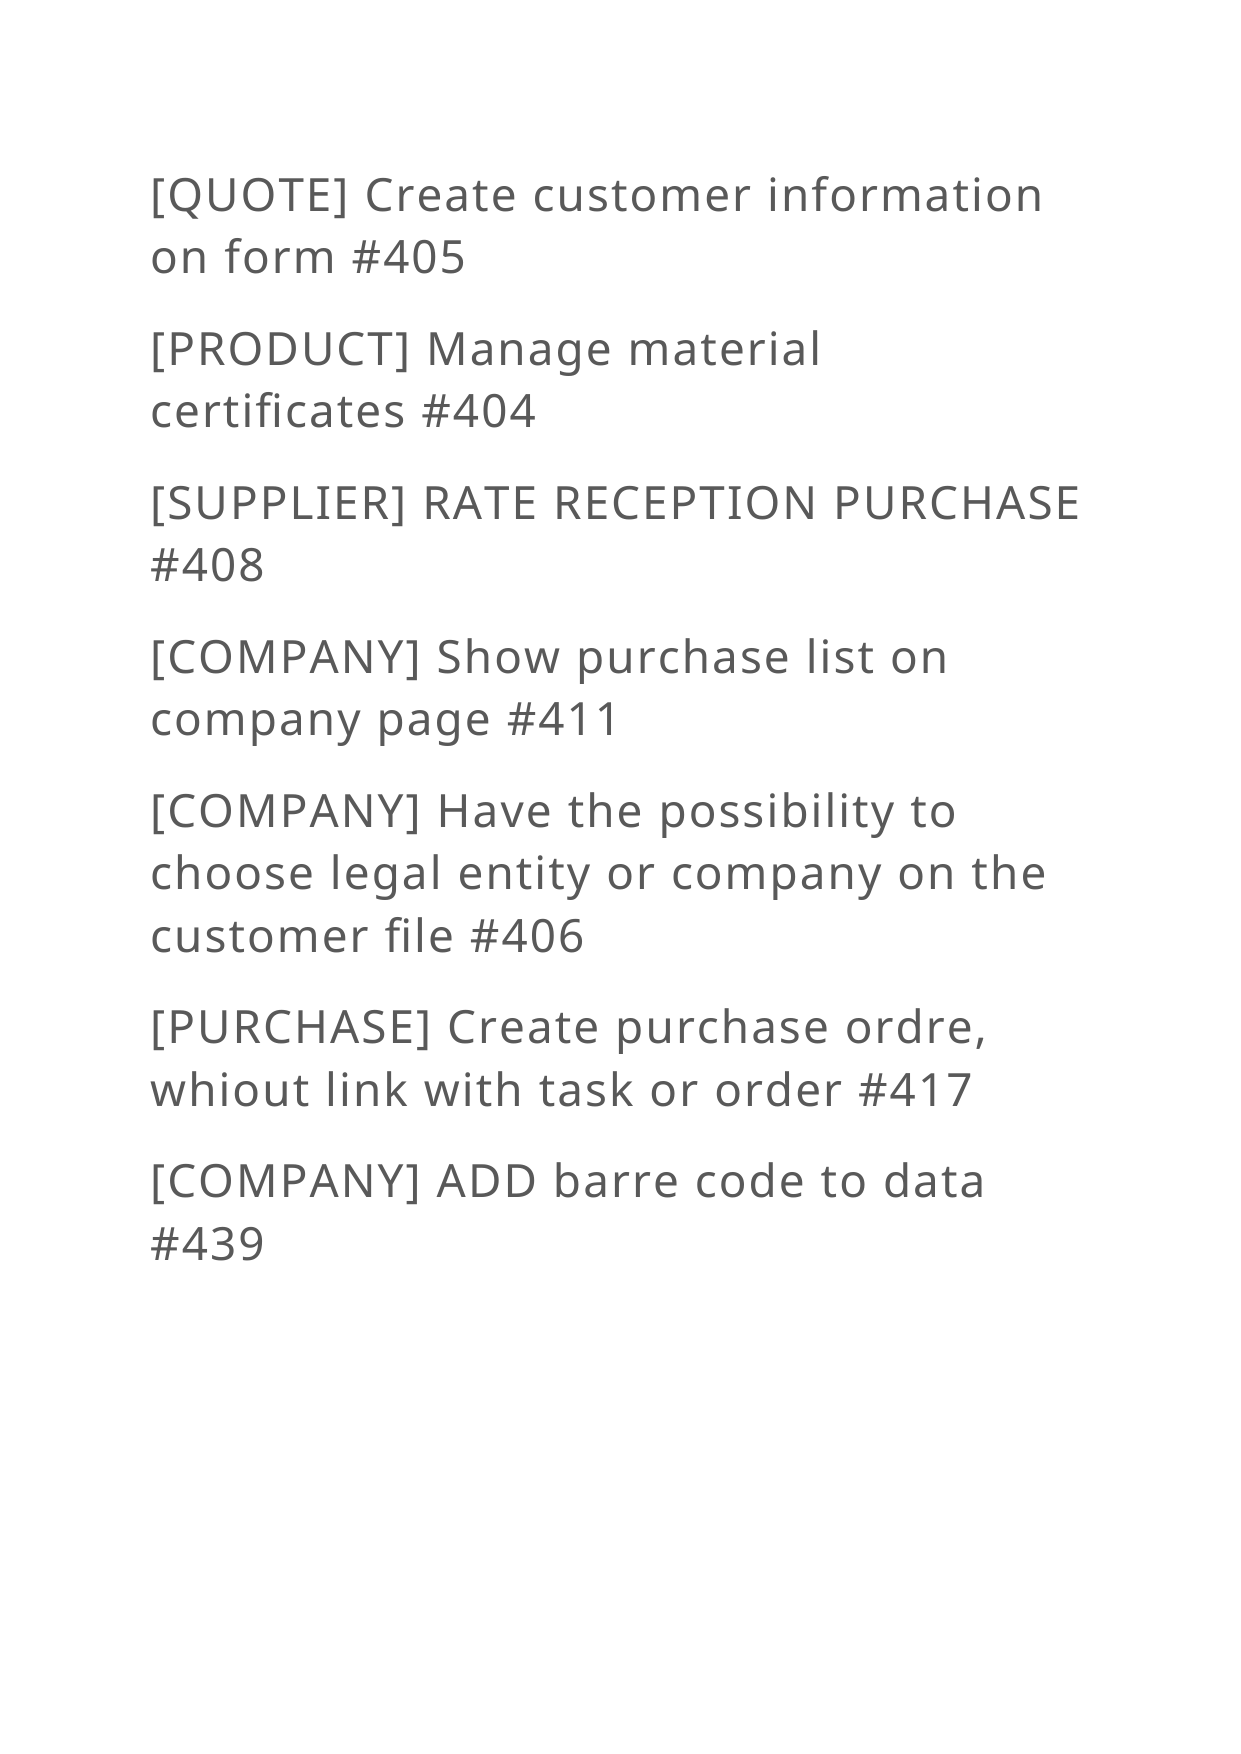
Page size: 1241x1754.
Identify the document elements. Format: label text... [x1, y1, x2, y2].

subtitle [PRODUCT] Manage material certificates #404 [150, 316, 1090, 441]
subtitle [SUPPLIER] RATE RECEPTION PURCHASE #408 [150, 470, 1090, 595]
subtitle [COMPANY] Have the possibility to choose legal entity or company on the customer file #406 [150, 778, 1090, 966]
subtitle [QUOTE] Create customer information on form #405 [150, 162, 1090, 287]
subtitle [PURCHASE] Create purchase ordre, whiout link with task or order #417 [150, 995, 1090, 1119]
subtitle [COMPANY] Show purchase list on company page #411 [150, 624, 1090, 749]
subtitle [COMPANY] ADD barre code to data #439 [150, 1149, 1090, 1273]
